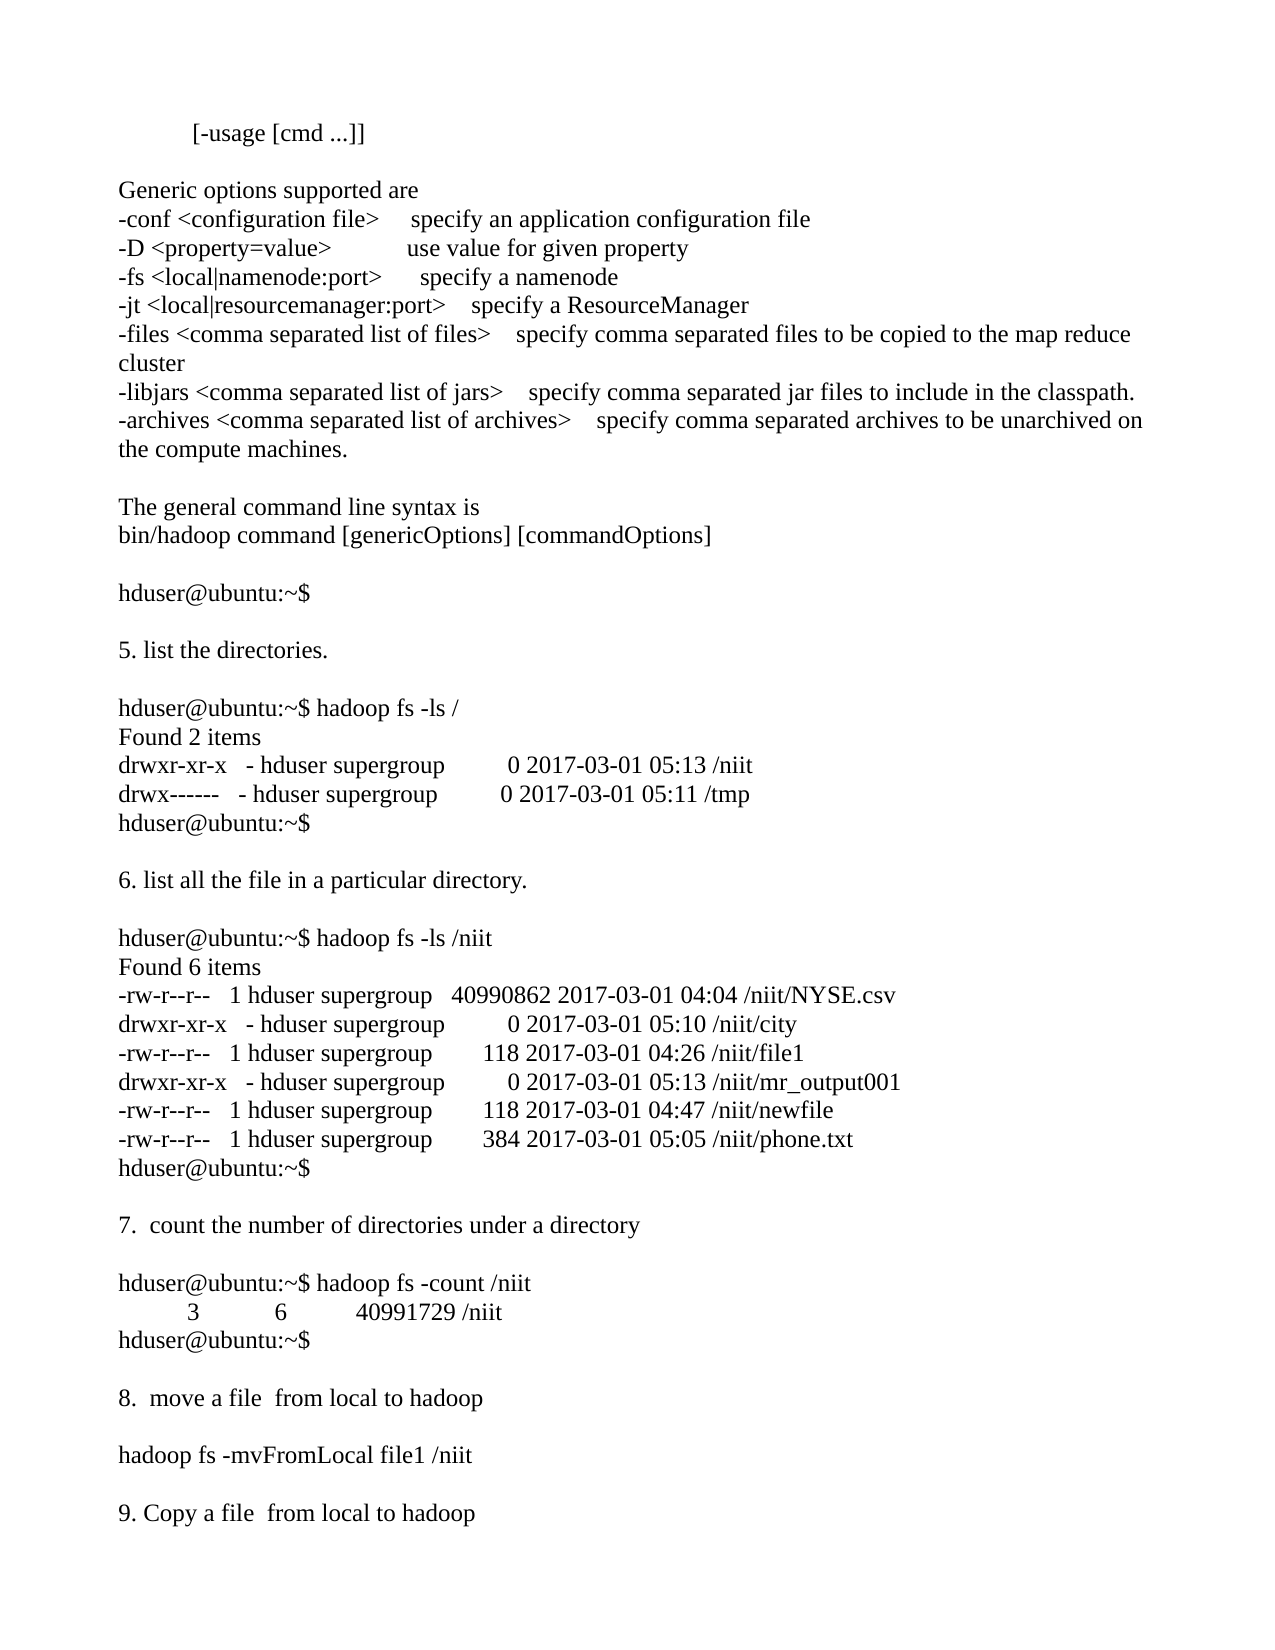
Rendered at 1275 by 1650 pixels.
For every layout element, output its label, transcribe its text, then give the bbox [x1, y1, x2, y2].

text 7. count the number of directories under a directory [118, 1211, 1157, 1239]
text Found 6 items [118, 952, 1157, 981]
text Generic options supported are [118, 176, 1157, 204]
text -libjars <comma separated list of jars> specify comma separated jar files to include in the classpath. [118, 377, 1157, 406]
text hduser@ubuntu:~$ hadoop fs -ls /niit [118, 923, 1157, 952]
text hduser@ubuntu:~$ [118, 808, 1157, 837]
text -rw-r--r-- 1 hduser supergroup 384 2017-03-01 05:05 /niit/phone.txt [118, 1124, 1157, 1153]
text drwxr-xr-x - hduser supergroup 0 2017-03-01 05:13 /niit/mr_output001 [118, 1067, 1157, 1096]
text drwxr-xr-x - hduser supergroup 0 2017-03-01 05:10 /niit/city [118, 1009, 1157, 1038]
text -D <property=value> use value for given property [118, 233, 1157, 262]
text 3 6 40991729 /niit [118, 1297, 1157, 1326]
text -fs <local|namenode:port> specify a namenode [118, 262, 1157, 291]
text 6. list all the file in a particular directory. [118, 866, 1157, 894]
text -rw-r--r-- 1 hduser supergroup 118 2017-03-01 04:47 /niit/newfile [118, 1096, 1157, 1124]
text drwxr-xr-x - hduser supergroup 0 2017-03-01 05:13 /niit [118, 751, 1157, 779]
text hadoop fs -mvFromLocal file1 /niit [118, 1441, 1157, 1469]
text -jt <local|resourcemanager:port> specify a ResourceManager [118, 291, 1157, 319]
text -archives <comma separated list of archives> specify comma separated archives to be unarchived on the compute machines. [118, 406, 1157, 463]
text -conf <configuration file> specify an application configuration file [118, 204, 1157, 233]
text hduser@ubuntu:~$ [118, 1153, 1157, 1182]
text The general command line syntax is [118, 492, 1157, 521]
text hduser@ubuntu:~$ hadoop fs -count /niit [118, 1268, 1157, 1297]
text -rw-r--r-- 1 hduser supergroup 118 2017-03-01 04:26 /niit/file1 [118, 1038, 1157, 1067]
text hduser@ubuntu:~$ hadoop fs -ls / [118, 693, 1157, 722]
text hduser@ubuntu:~$ [118, 578, 1157, 607]
text 5. list the directories. [118, 636, 1157, 664]
text bin/hadoop command [genericOptions] [commandOptions] [118, 521, 1157, 549]
text -rw-r--r-- 1 hduser supergroup 40990862 2017-03-01 04:04 /niit/NYSE.csv [118, 981, 1157, 1009]
text hduser@ubuntu:~$ [118, 1326, 1157, 1354]
text drwx------ - hduser supergroup 0 2017-03-01 05:11 /tmp [118, 779, 1157, 808]
text 9. Copy a file from local to hadoop [118, 1498, 1157, 1527]
text [-usage [cmd ...]] [118, 118, 1157, 147]
text -files <comma separated list of files> specify comma separated files to be copied to the map reduce cluster [118, 319, 1157, 377]
text Found 2 items [118, 722, 1157, 751]
text 8. move a file from local to hadoop [118, 1383, 1157, 1412]
